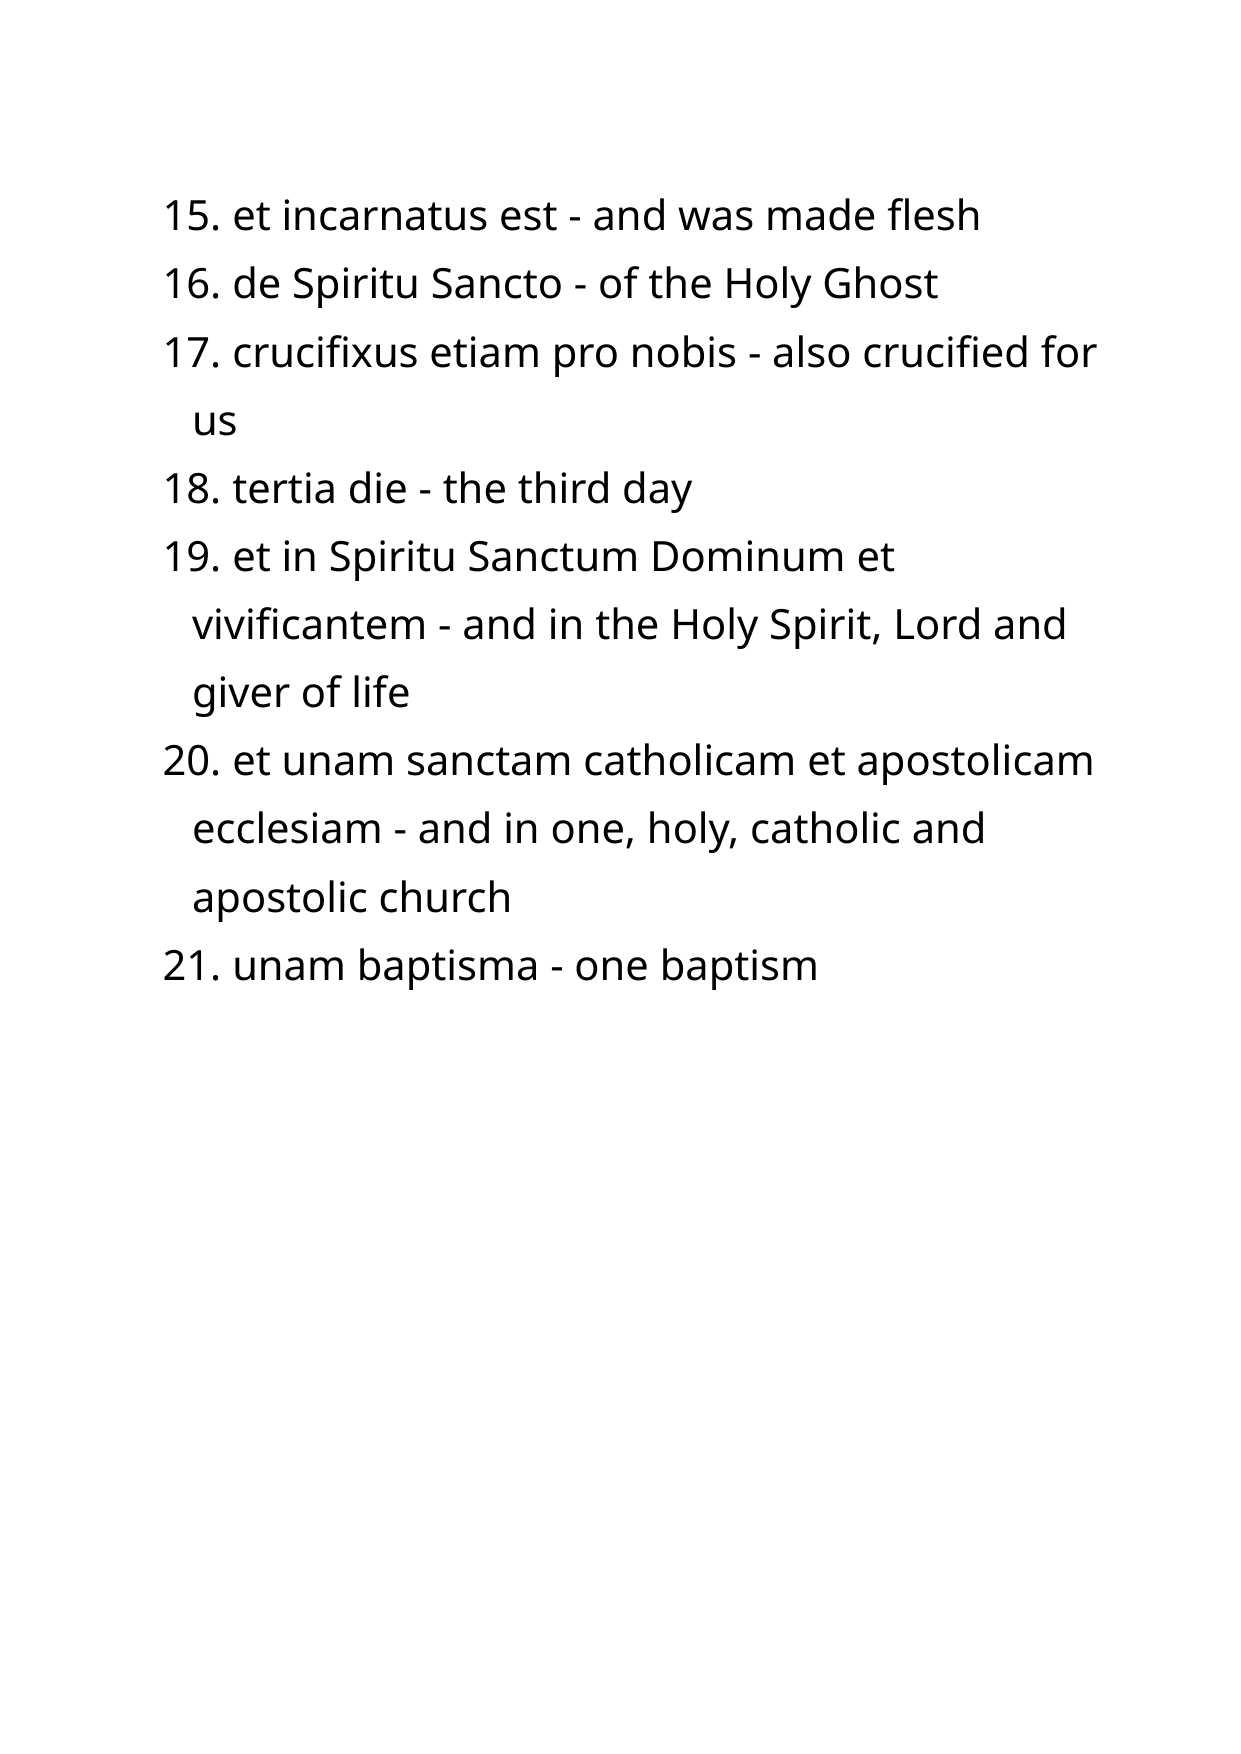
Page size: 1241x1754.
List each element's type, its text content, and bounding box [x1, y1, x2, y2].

list unam baptisma - one baptism [162, 936, 1122, 992]
list et incarnatus est - and was made flesh [162, 186, 1122, 243]
list tertia die - the third day [162, 459, 1122, 516]
list et in Spiritu Sanctum Dominum et vivificantem - and in the Holy Spirit, Lord and giver of life [162, 527, 1122, 720]
list et unam sanctam catholicam et apostolicam ecclesiam - and in one, holy, catholic and apostolic church [162, 731, 1122, 924]
list de Spiritu Sancto - of the Holy Ghost [162, 254, 1122, 311]
list crucifixus etiam pro nobis - also crucified for us [162, 322, 1122, 447]
